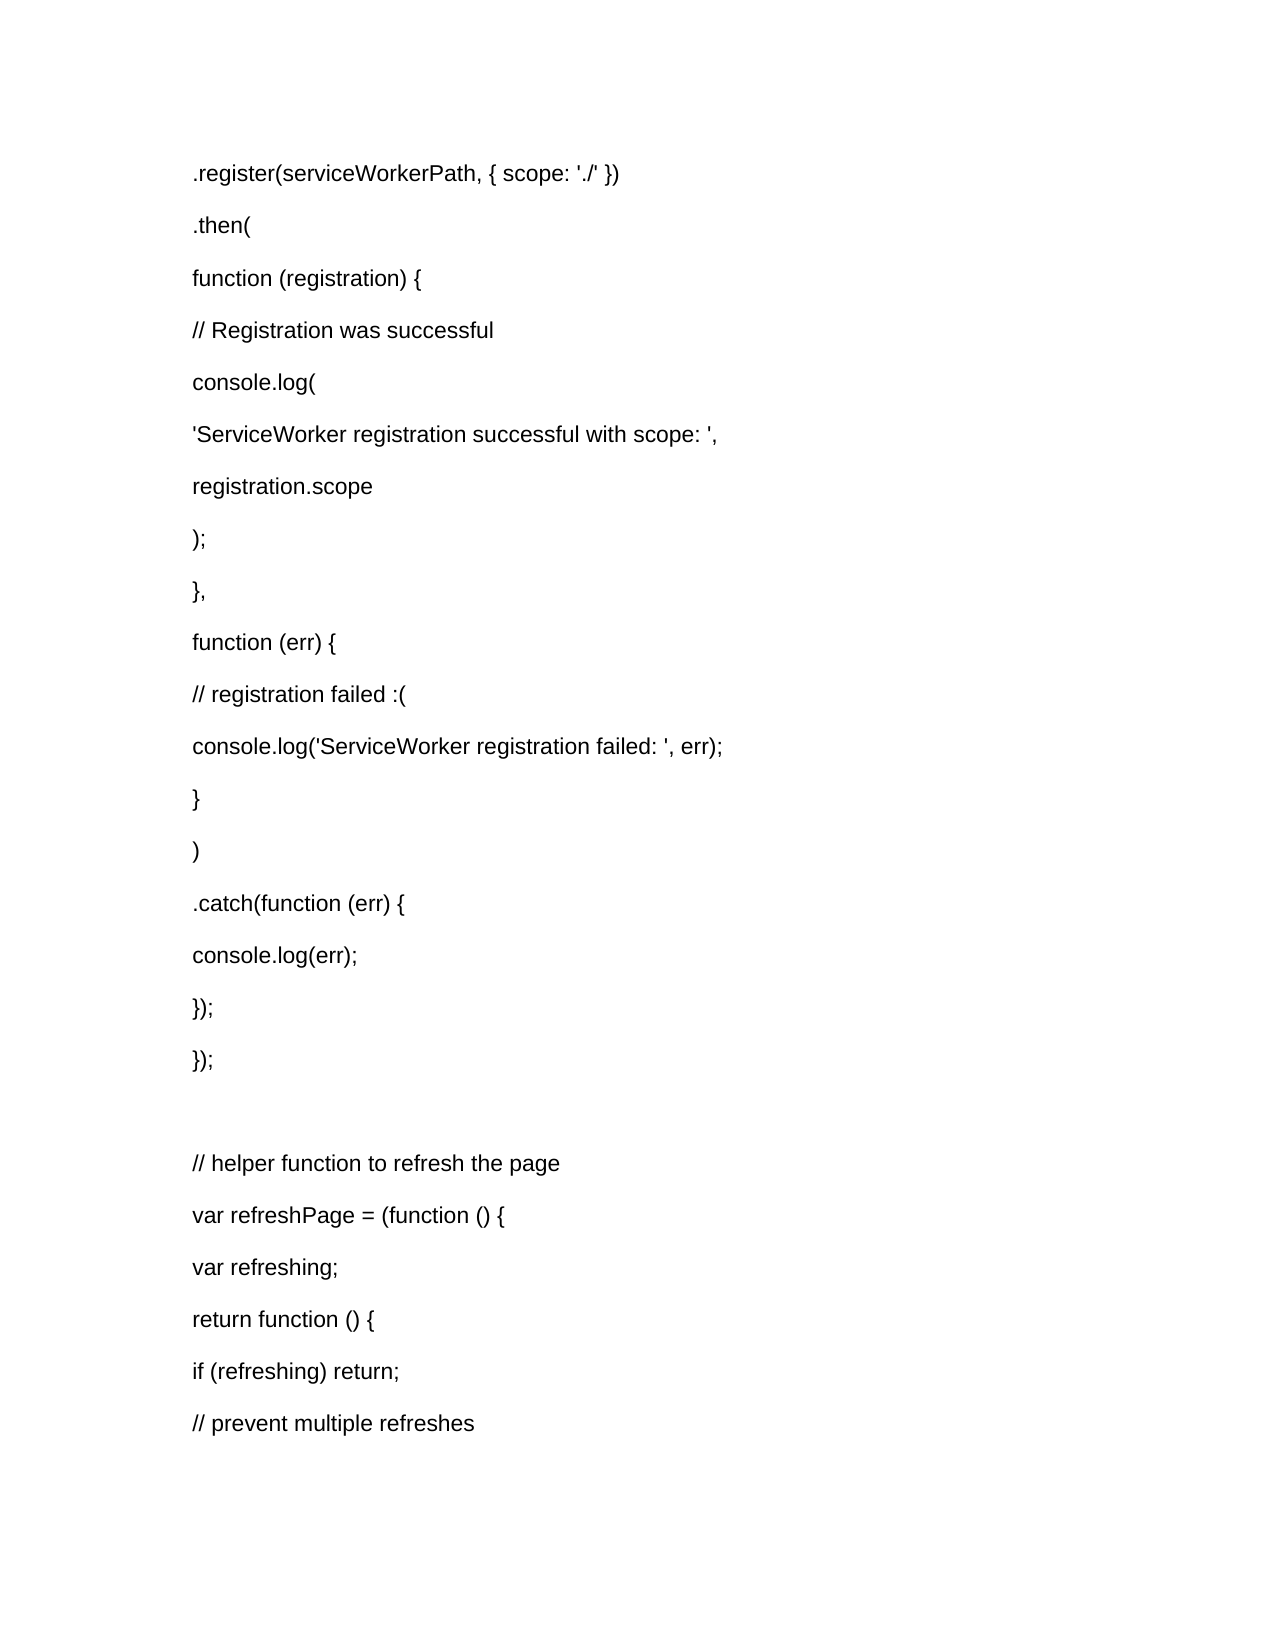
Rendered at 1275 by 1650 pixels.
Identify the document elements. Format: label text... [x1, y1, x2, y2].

table_cell [150, 1400, 182, 1452]
table_cell [150, 931, 182, 983]
table_cell }, [182, 567, 1125, 619]
table_cell function (registration) { [182, 254, 1125, 306]
table_cell function (err) { [182, 619, 1125, 671]
table_cell var refreshPage = (function () { [182, 1192, 1125, 1244]
table_cell [150, 983, 182, 1035]
table_cell .register(serviceWorkerPath, { scope: './' }) [182, 150, 1125, 202]
table_cell [150, 463, 182, 514]
table_cell .catch(function (err) { [182, 879, 1125, 931]
table_cell // helper function to refresh the page [182, 1140, 1125, 1192]
table_cell [150, 671, 182, 723]
table_cell [150, 879, 182, 931]
table_cell [150, 150, 182, 202]
table_cell [150, 410, 182, 462]
table_cell return function () { [182, 1296, 1125, 1348]
table_cell [150, 1348, 182, 1400]
table_cell [150, 1192, 182, 1244]
table_cell console.log( [182, 358, 1125, 410]
table_cell .then( [182, 202, 1125, 254]
table_cell if (refreshing) return; [182, 1348, 1125, 1400]
table_cell 'ServiceWorker registration successful with scope: ', [182, 410, 1125, 462]
table_cell ); [182, 515, 1125, 567]
table_cell ) [182, 827, 1125, 879]
table_cell [182, 1088, 1125, 1139]
table_cell [150, 1140, 182, 1192]
table_cell } [182, 775, 1125, 827]
table_cell [150, 567, 182, 619]
table_cell }); [182, 1035, 1125, 1087]
table_cell // prevent multiple refreshes [182, 1400, 1125, 1452]
table_cell registration.scope [182, 463, 1125, 514]
table_cell [150, 1035, 182, 1087]
table_cell [150, 515, 182, 567]
table_cell [150, 1296, 182, 1348]
table_cell [150, 202, 182, 254]
table_cell [150, 775, 182, 827]
table_cell console.log('ServiceWorker registration failed: ', err); [182, 723, 1125, 775]
table_cell // Registration was successful [182, 306, 1125, 358]
table_cell [150, 723, 182, 775]
table_cell console.log(err); [182, 931, 1125, 983]
table_cell [150, 1088, 182, 1139]
table_cell // registration failed :( [182, 671, 1125, 723]
table_cell [150, 254, 182, 306]
table_cell var refreshing; [182, 1244, 1125, 1296]
table_cell [150, 827, 182, 879]
table_cell [150, 306, 182, 358]
table_cell [150, 1244, 182, 1296]
table_cell }); [182, 983, 1125, 1035]
table_cell [150, 619, 182, 671]
table_cell [150, 358, 182, 410]
